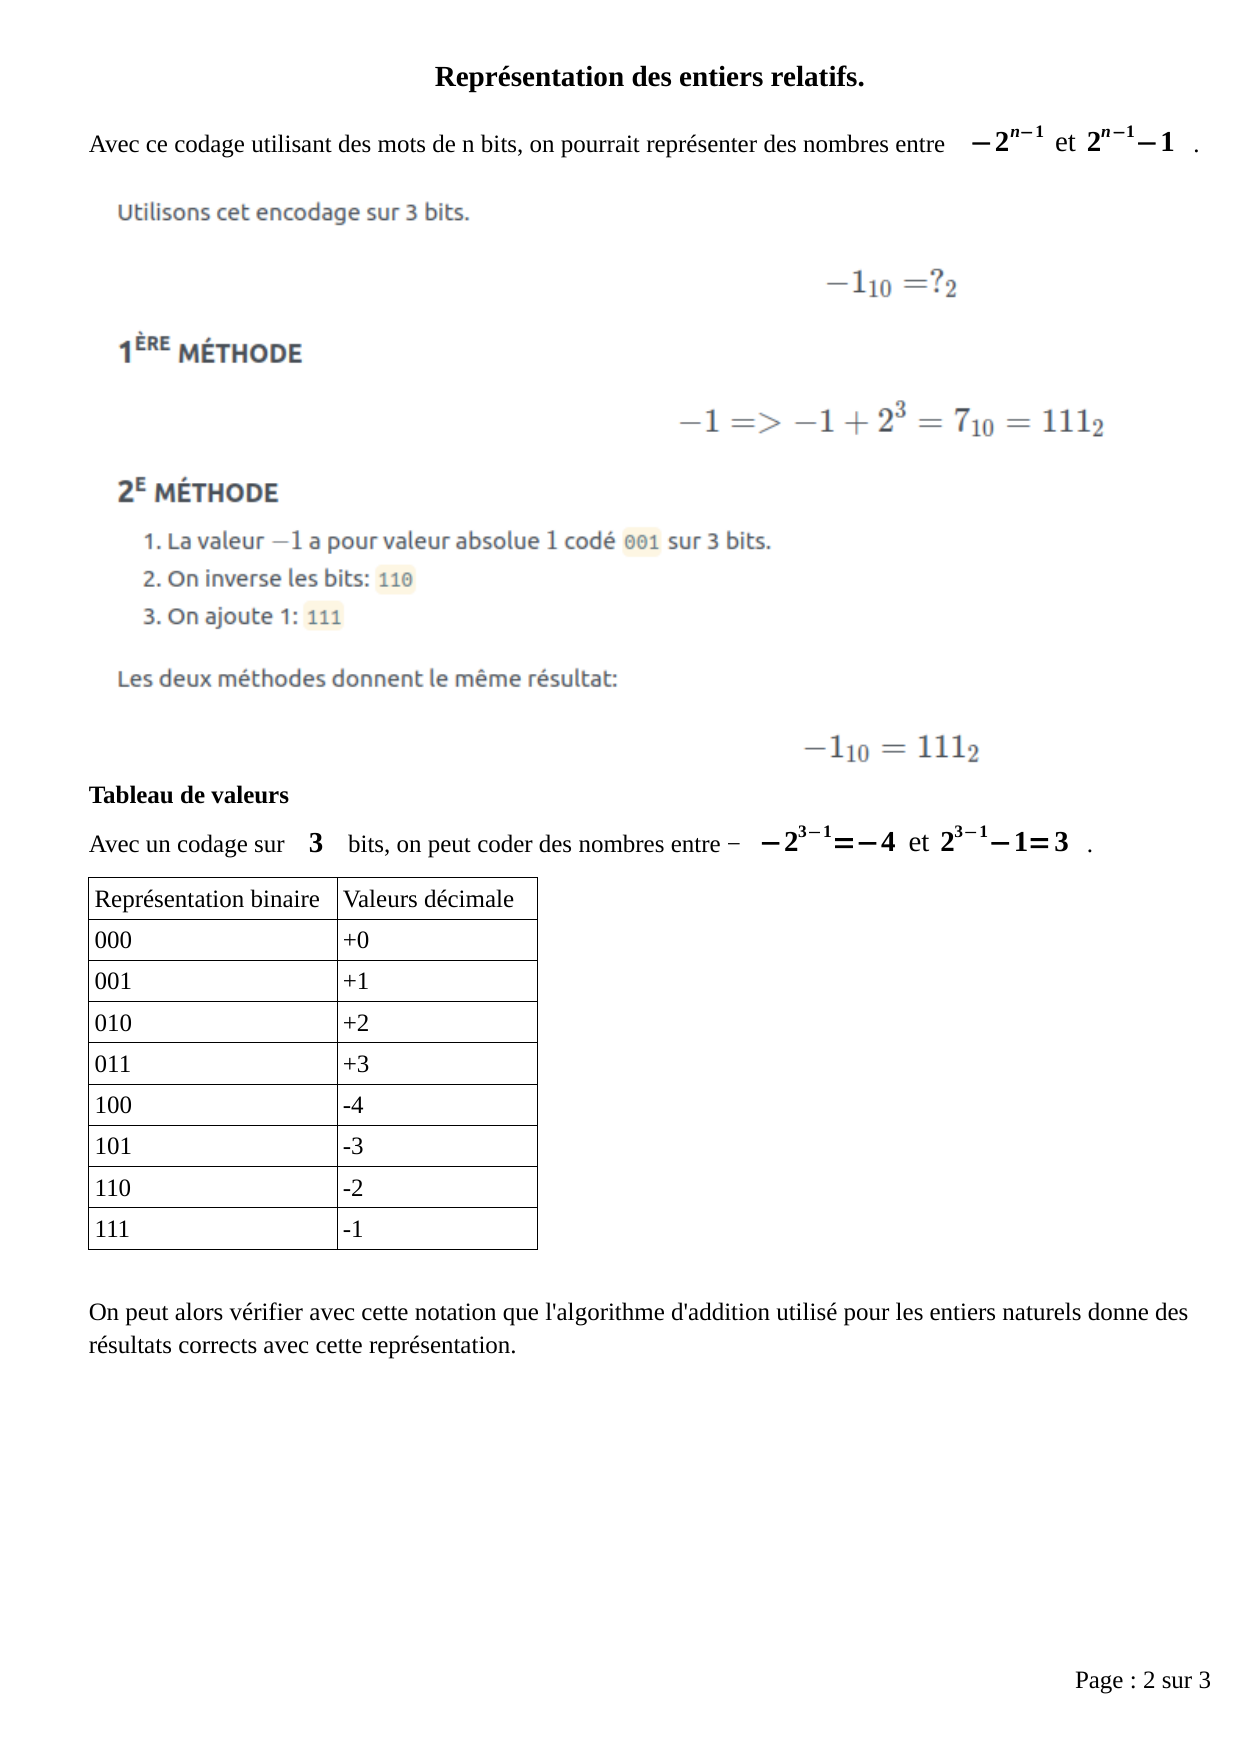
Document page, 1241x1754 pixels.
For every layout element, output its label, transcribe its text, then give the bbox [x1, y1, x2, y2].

text On peut alors vérifier avec cette notation que l'algorithme d'addition utilisé pour les entiers naturels donne des résultats corrects avec cette représentation. [88, 1297, 1211, 1359]
table_cell -2 [338, 1167, 537, 1207]
table_cell 011 [89, 1043, 337, 1083]
table_cell 110 [89, 1167, 337, 1207]
table_cell -1 [338, 1208, 537, 1248]
table_cell +0 [338, 920, 537, 960]
subtitle Tableau de valeurs [88, 190, 1211, 809]
text Avec ce codage utilisant des mots de n bits, on pourrait représenter des nombres entre . [88, 122, 1211, 158]
table_header Valeurs décimale [338, 878, 537, 918]
picture [83, 194, 1131, 781]
table_cell 101 [89, 1126, 337, 1166]
table_cell 000 [89, 920, 337, 960]
table_cell +2 [338, 1002, 537, 1042]
table_cell 100 [89, 1085, 337, 1125]
table_cell 001 [89, 961, 337, 1001]
table_cell 010 [89, 1002, 337, 1042]
table_cell 111 [89, 1208, 337, 1248]
table_header Représentation binaire [89, 878, 337, 918]
table_cell +1 [338, 961, 537, 1001]
text Avec un codage sur bits, on peut coder des nombres entre −. [88, 822, 1211, 858]
table_cell +3 [338, 1043, 537, 1083]
table_cell -3 [338, 1126, 537, 1166]
table_cell -4 [338, 1085, 537, 1125]
